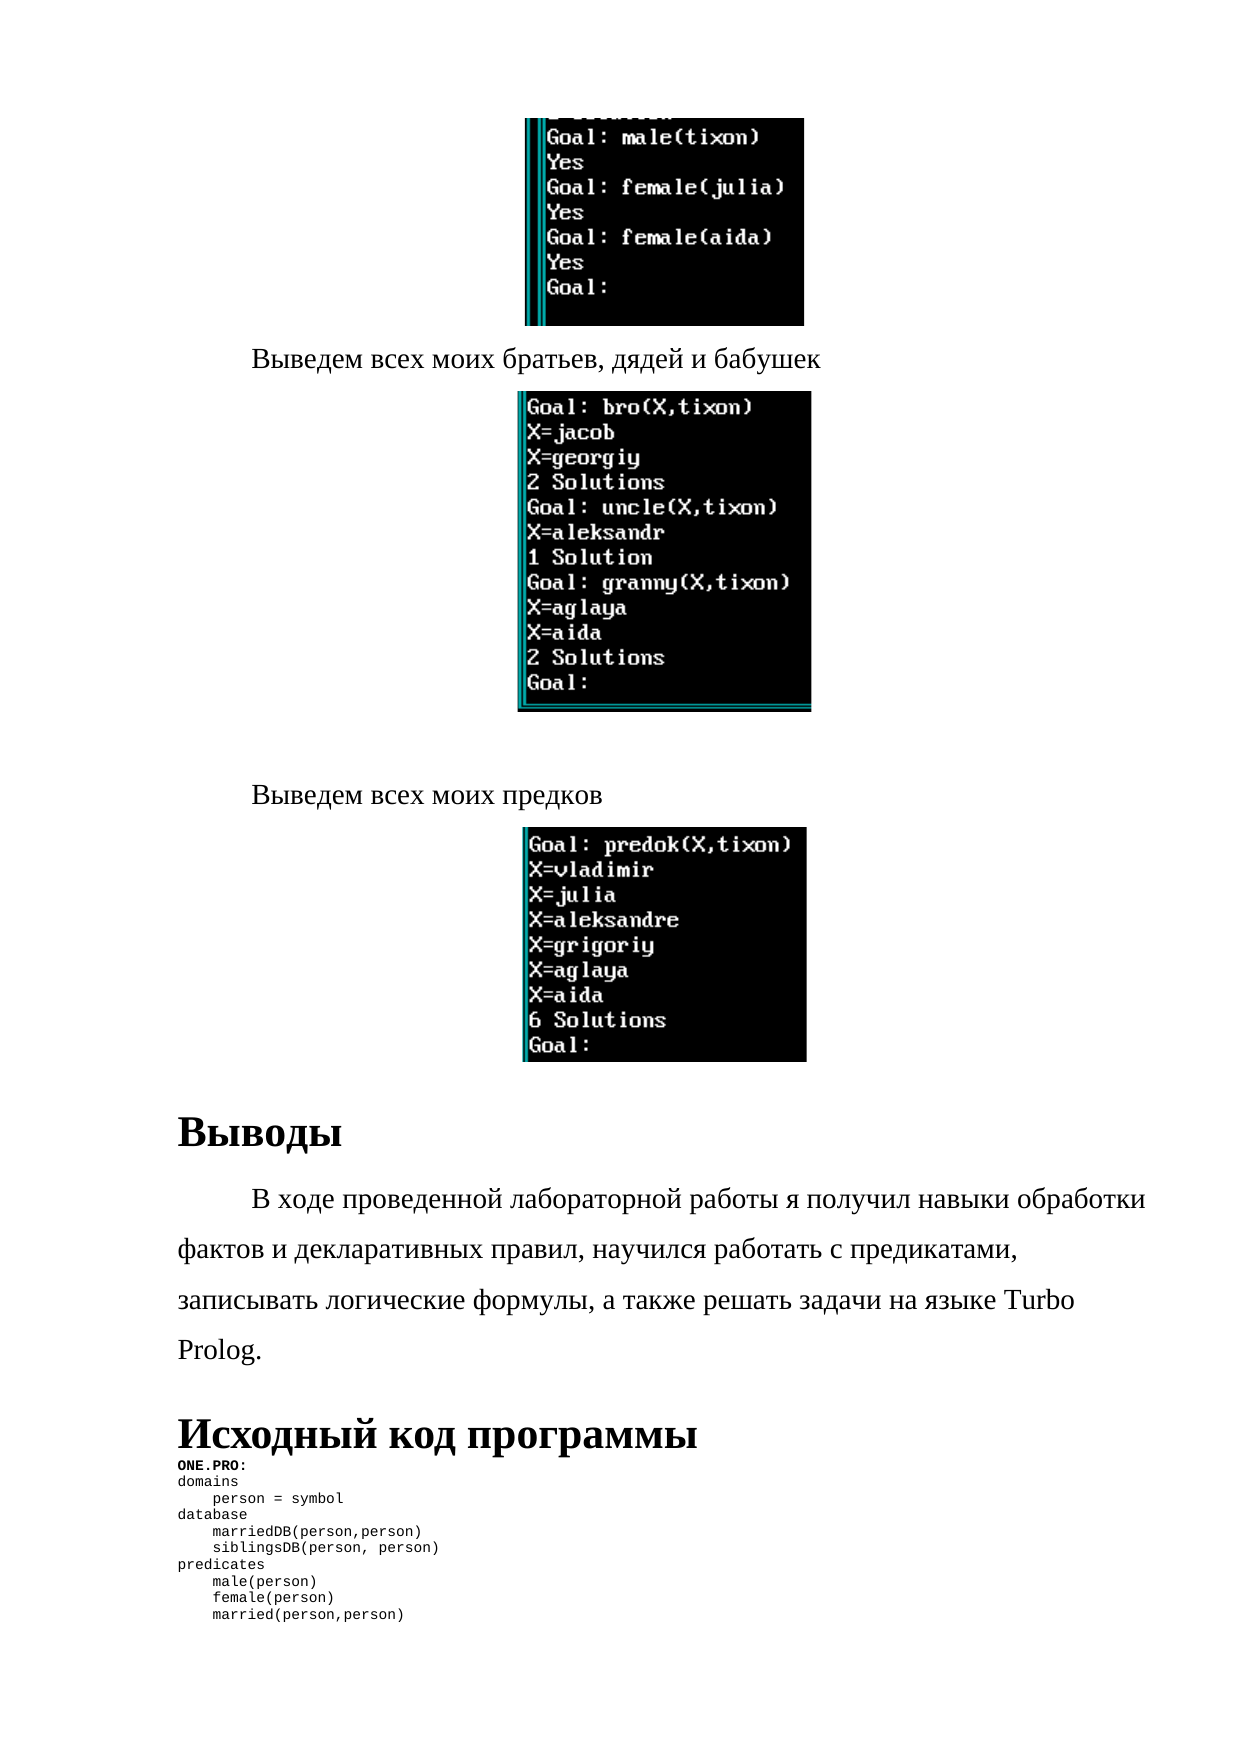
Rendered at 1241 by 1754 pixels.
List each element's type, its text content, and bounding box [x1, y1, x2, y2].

text database [177, 1507, 1152, 1524]
text married(person,person) [177, 1607, 1152, 1623]
text marriedDB(person,person) [177, 1524, 1152, 1541]
text ONE.PRO: [177, 1458, 1152, 1474]
text predicates [177, 1557, 1152, 1574]
text siblingsDB(person, person) [177, 1541, 1152, 1557]
text female(person) [177, 1590, 1152, 1607]
text domains [177, 1474, 1152, 1491]
text В ходе проведенной лабораторной работы я получил навыки обработки фактов и декларативных правил, научился работать с предикатами, записывать логические формулы, а также решать задачи на языке Turbo Prolog. [177, 1181, 1152, 1366]
text male(person) [177, 1574, 1152, 1590]
text Выведем всех моих братьев, дядей и бабушек [177, 341, 1152, 375]
text Выводы [177, 1106, 1152, 1156]
text person = symbol [177, 1491, 1152, 1507]
subtitle Исходный код программы [177, 1407, 1152, 1458]
text Выведем всех моих предков [177, 777, 1152, 811]
